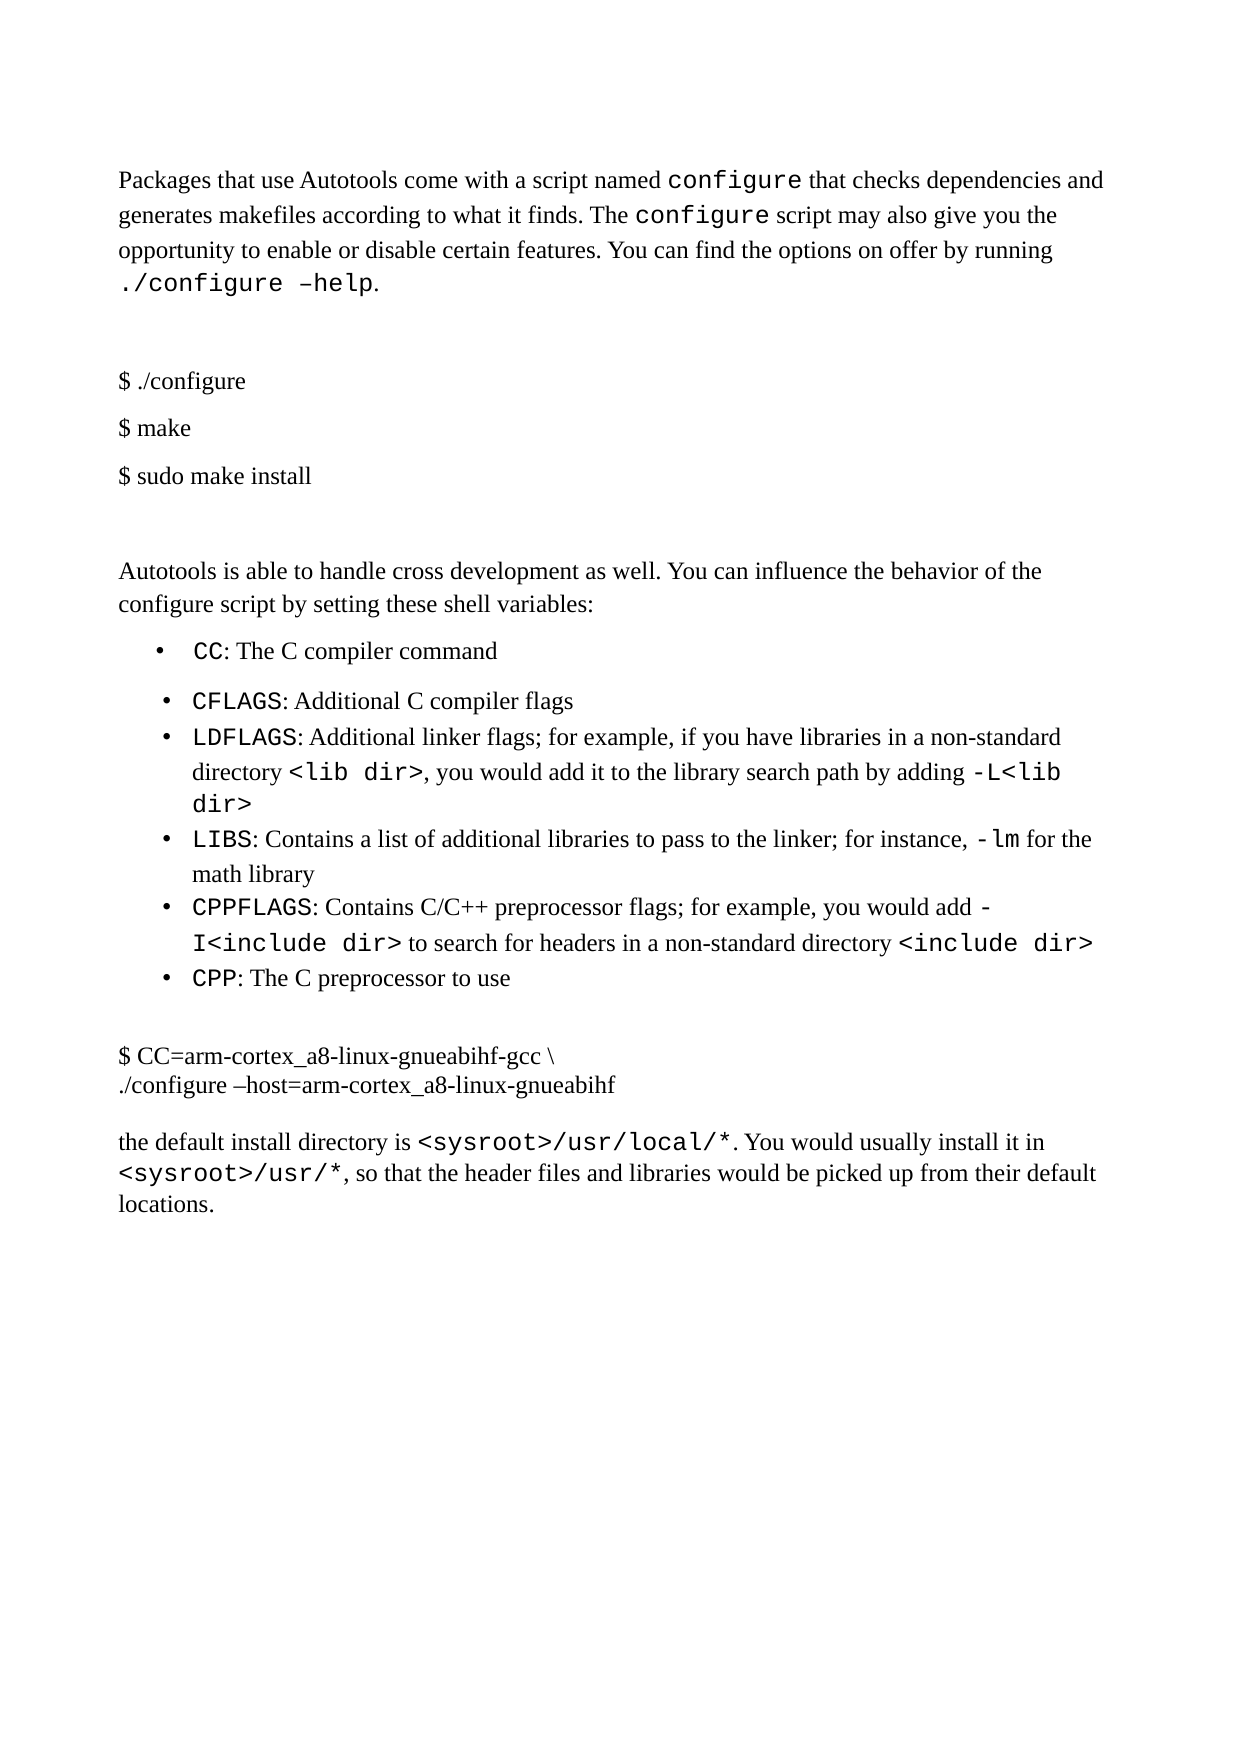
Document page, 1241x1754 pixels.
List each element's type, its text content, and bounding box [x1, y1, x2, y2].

list LIBS: Contains a list of additional libraries to pass to the linker; for instance, -lm for the math library [162, 824, 1122, 888]
text $ CC=arm-cortex_a8-linux-gnueabihf-gcc \ [118, 1041, 1122, 1070]
list CC: The C compiler command [156, 636, 1122, 667]
text ./configure –host=arm-cortex_a8-linux-gnueabihf [118, 1070, 1122, 1099]
text Autotools is able to handle cross development as well. You can influence the behavior of the configure script by setting these shell variables: [118, 556, 1122, 617]
list CPPFLAGS: Contains C/C++ preprocessor flags; for example, you would add -I<include dir> to search for headers in a non-standard directory <include dir> [162, 892, 1122, 958]
text $ ./configure [118, 366, 1122, 394]
list CFLAGS: Additional C compiler flags [162, 686, 1122, 717]
text $ make [118, 413, 1122, 442]
text the default install directory is <sysroot>/usr/local/*. You would usually install it in <sysroot>/usr/*, so that the header files and libraries would be picked up from their default locations. [118, 1127, 1122, 1218]
text $ sudo make install [118, 461, 1122, 490]
list CPP: The C preprocessor to use [162, 963, 1122, 994]
list LDFLAGS: Additional linker flags; for example, if you have libraries in a non-standard directory <lib dir>, you would add it to the library search path by adding -L<lib dir> [162, 722, 1122, 820]
text Packages that use Autotools come with a script named configure that checks dependencies and generates makefiles according to what it finds. The configure script may also give you the opportunity to enable or disable certain features. You can find the options on offer by running ./configure –help. [118, 165, 1122, 299]
